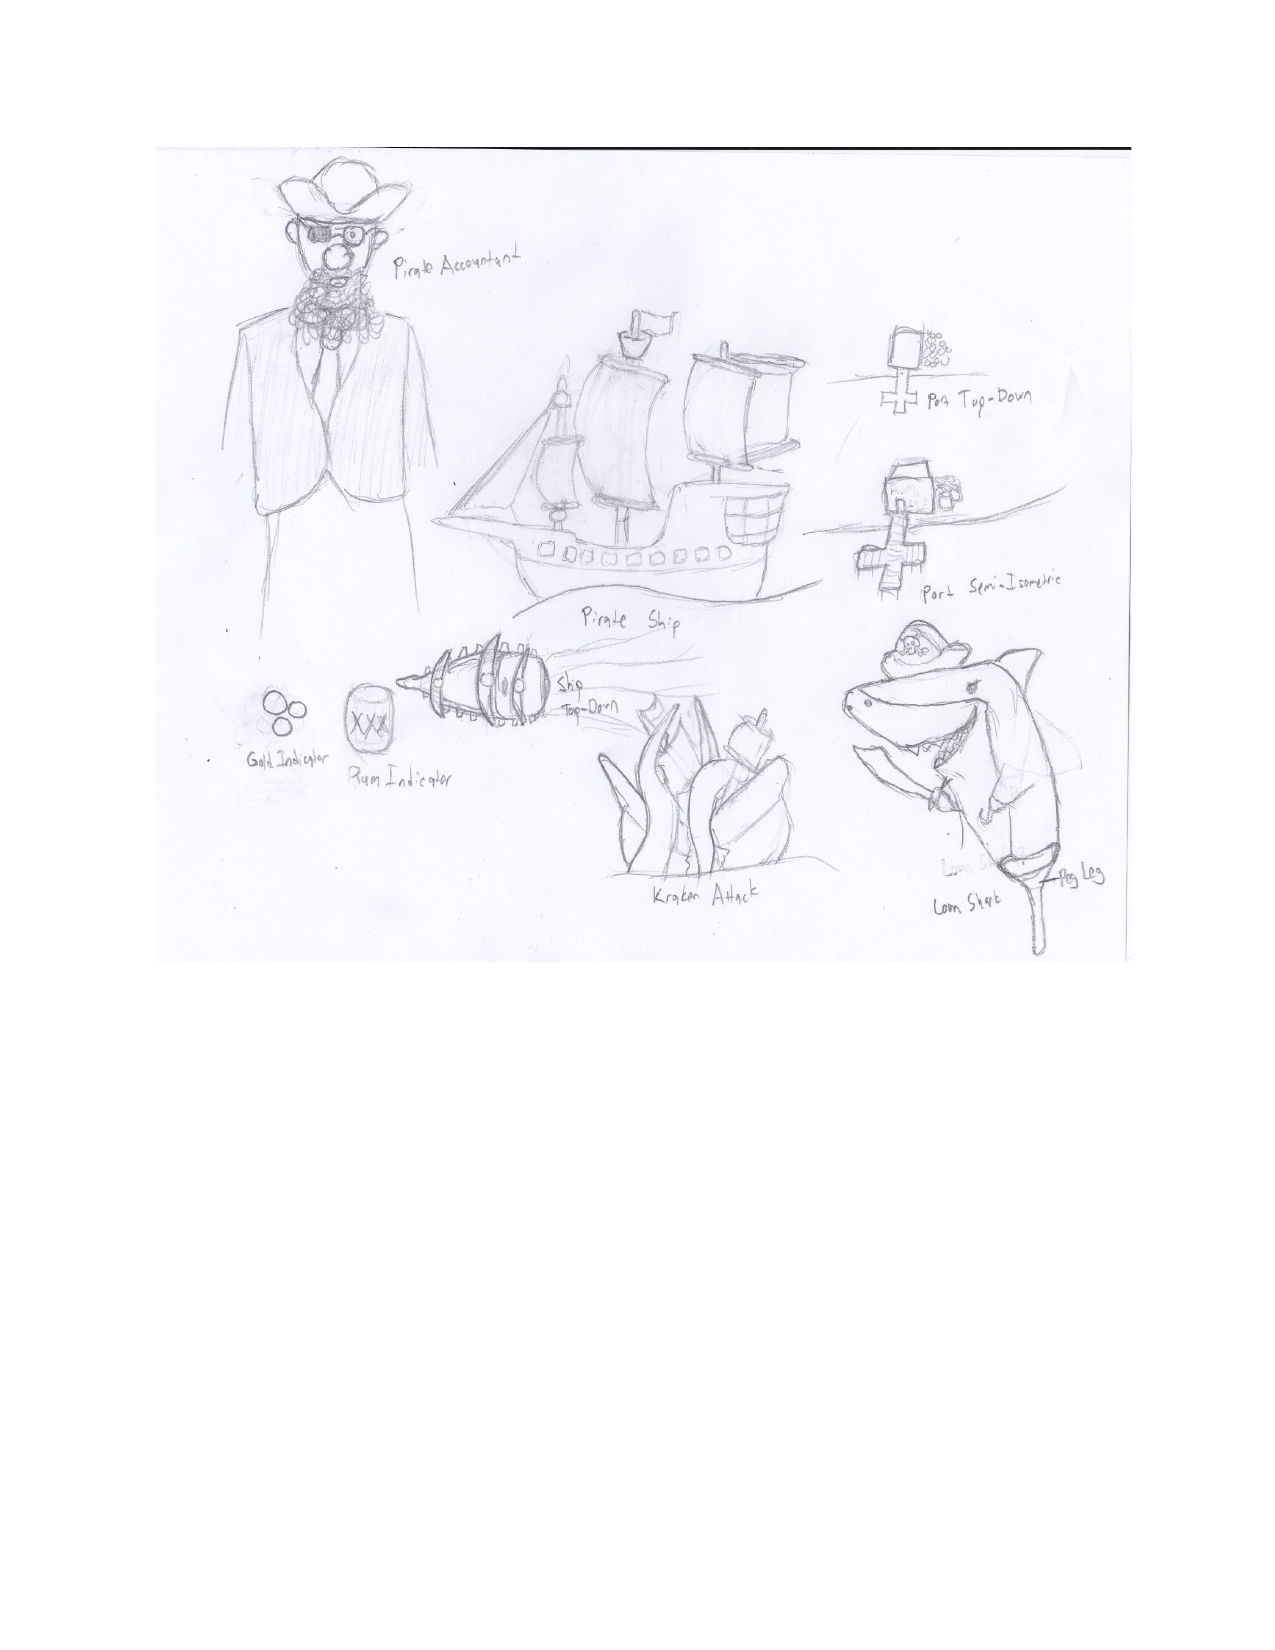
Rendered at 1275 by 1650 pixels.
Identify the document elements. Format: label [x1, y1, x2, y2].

picture [156, 147, 1132, 962]
